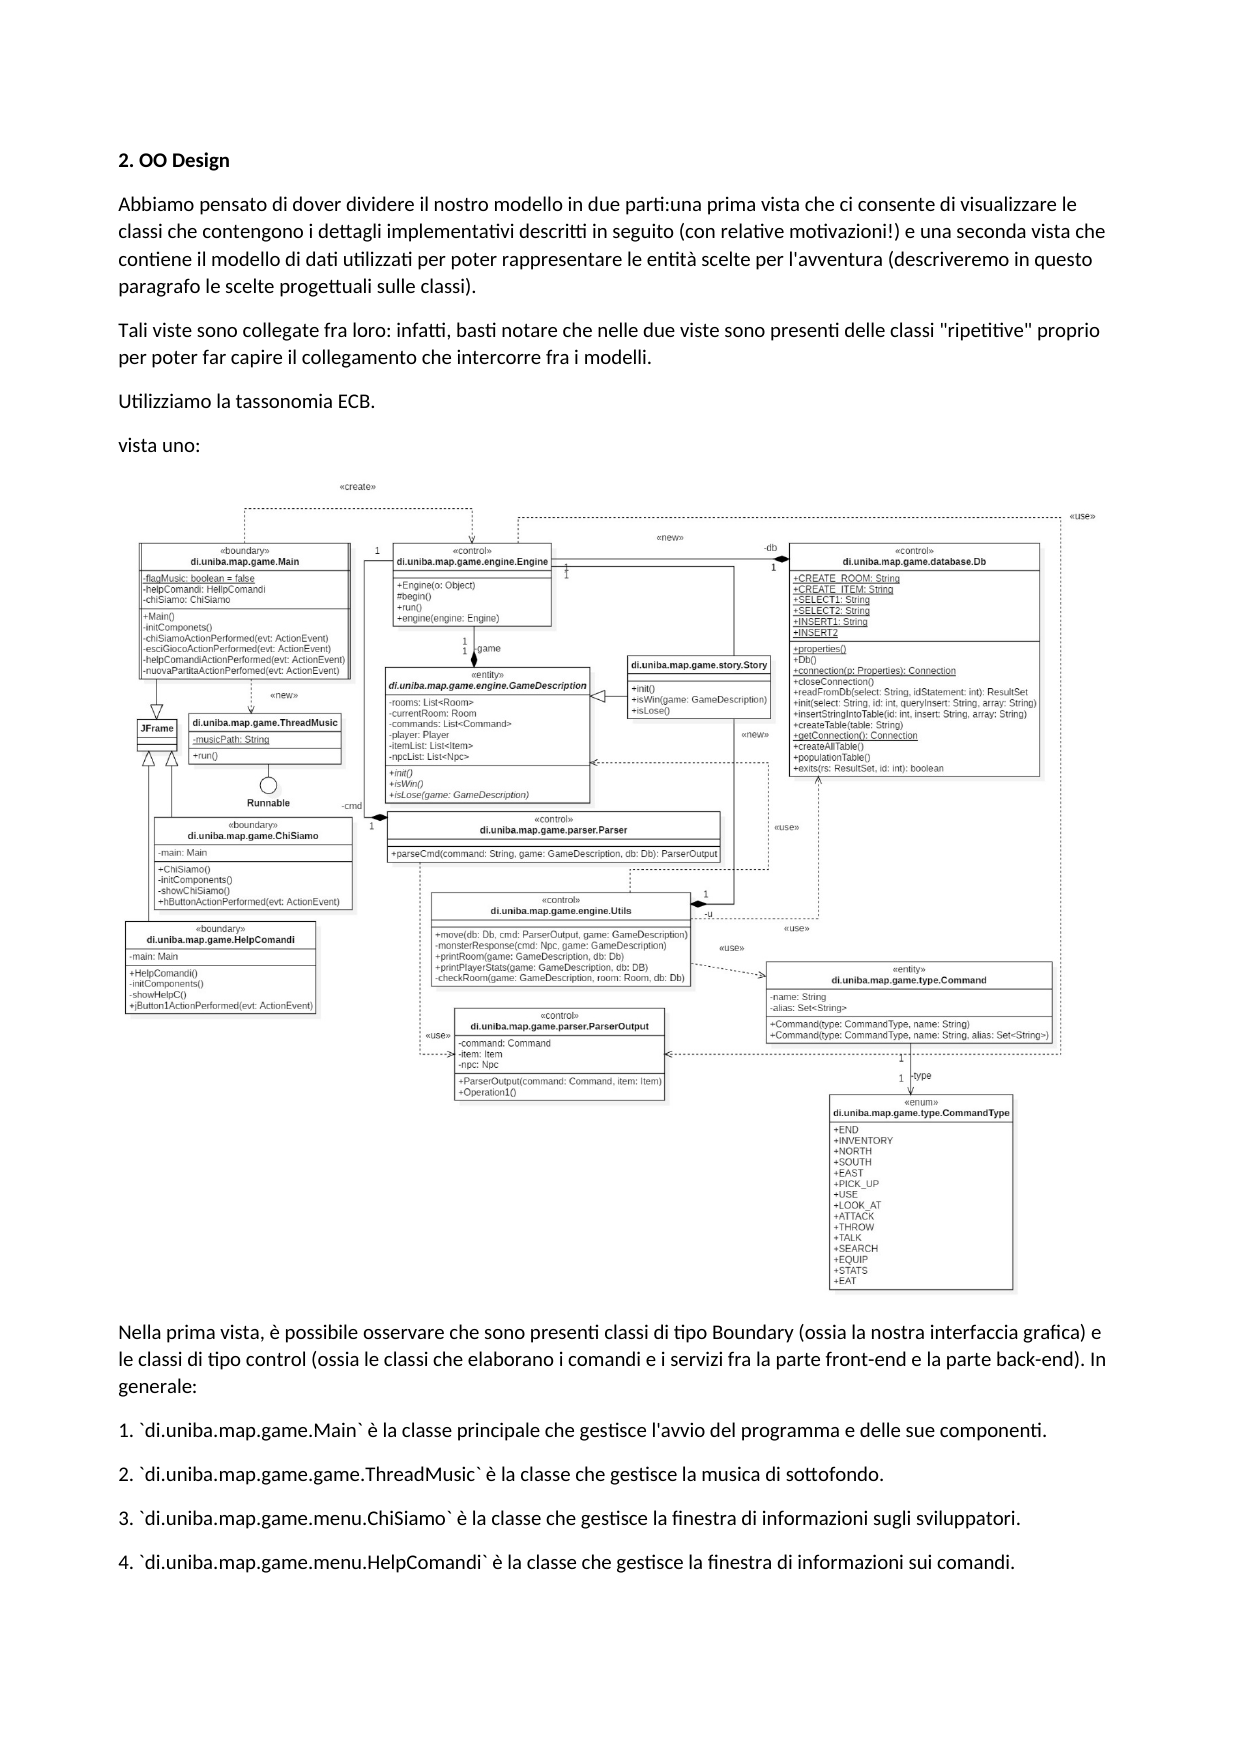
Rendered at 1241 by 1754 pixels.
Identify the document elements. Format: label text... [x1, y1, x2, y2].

text Nella prima vista, è possibile osservare che sono presenti classi di tipo Boundary (ossia la nostra interfaccia grafica) e le classi di tipo control (ossia le classi che elaborano i comandi e i servizi fra la parte front-end e la parte back-end). In generale: [118, 1318, 1122, 1399]
text 2. OO Design [118, 148, 1122, 173]
text Tali viste sono collegate fra loro: infatti, basti notare che nelle due viste sono presenti delle classi "ripetitive" proprio per poter far capire il collegamento che intercorre fra i modelli. [118, 317, 1122, 369]
text Abbiamo pensato di dover dividere il nostro modello in due parti:una prima vista che ci consente di visualizzare le classi che contengono i dettagli implementativi descritti in seguito (con relative motivazioni!) e una seconda vista che contiene il modello di dati utilizzati per poter rappresentare le entità scelte per l'avventura (descriveremo in questo paragrafo le scelte progettuali sulle classi). [118, 191, 1122, 298]
text 1. `di.uniba.map.game.Main` è la classe principale che gestisce l'avvio del programma e delle sue componenti. [118, 1418, 1122, 1443]
text vista uno: [118, 432, 1122, 457]
text 2. `di.uniba.map.game.game.ThreadMusic` è la classe che gestisce la musica di sottofondo. [118, 1461, 1122, 1487]
text 4. `di.uniba.map.game.menu.HelpComandi` è la classe che gestisce la finestra di informazioni sui comandi. [118, 1549, 1122, 1574]
text Utilizziamo la tassonomia ECB. [118, 388, 1122, 413]
text 3. `di.uniba.map.game.menu.ChiSiamo` è la classe che gestisce la finestra di informazioni sugli sviluppatori. [118, 1505, 1122, 1531]
